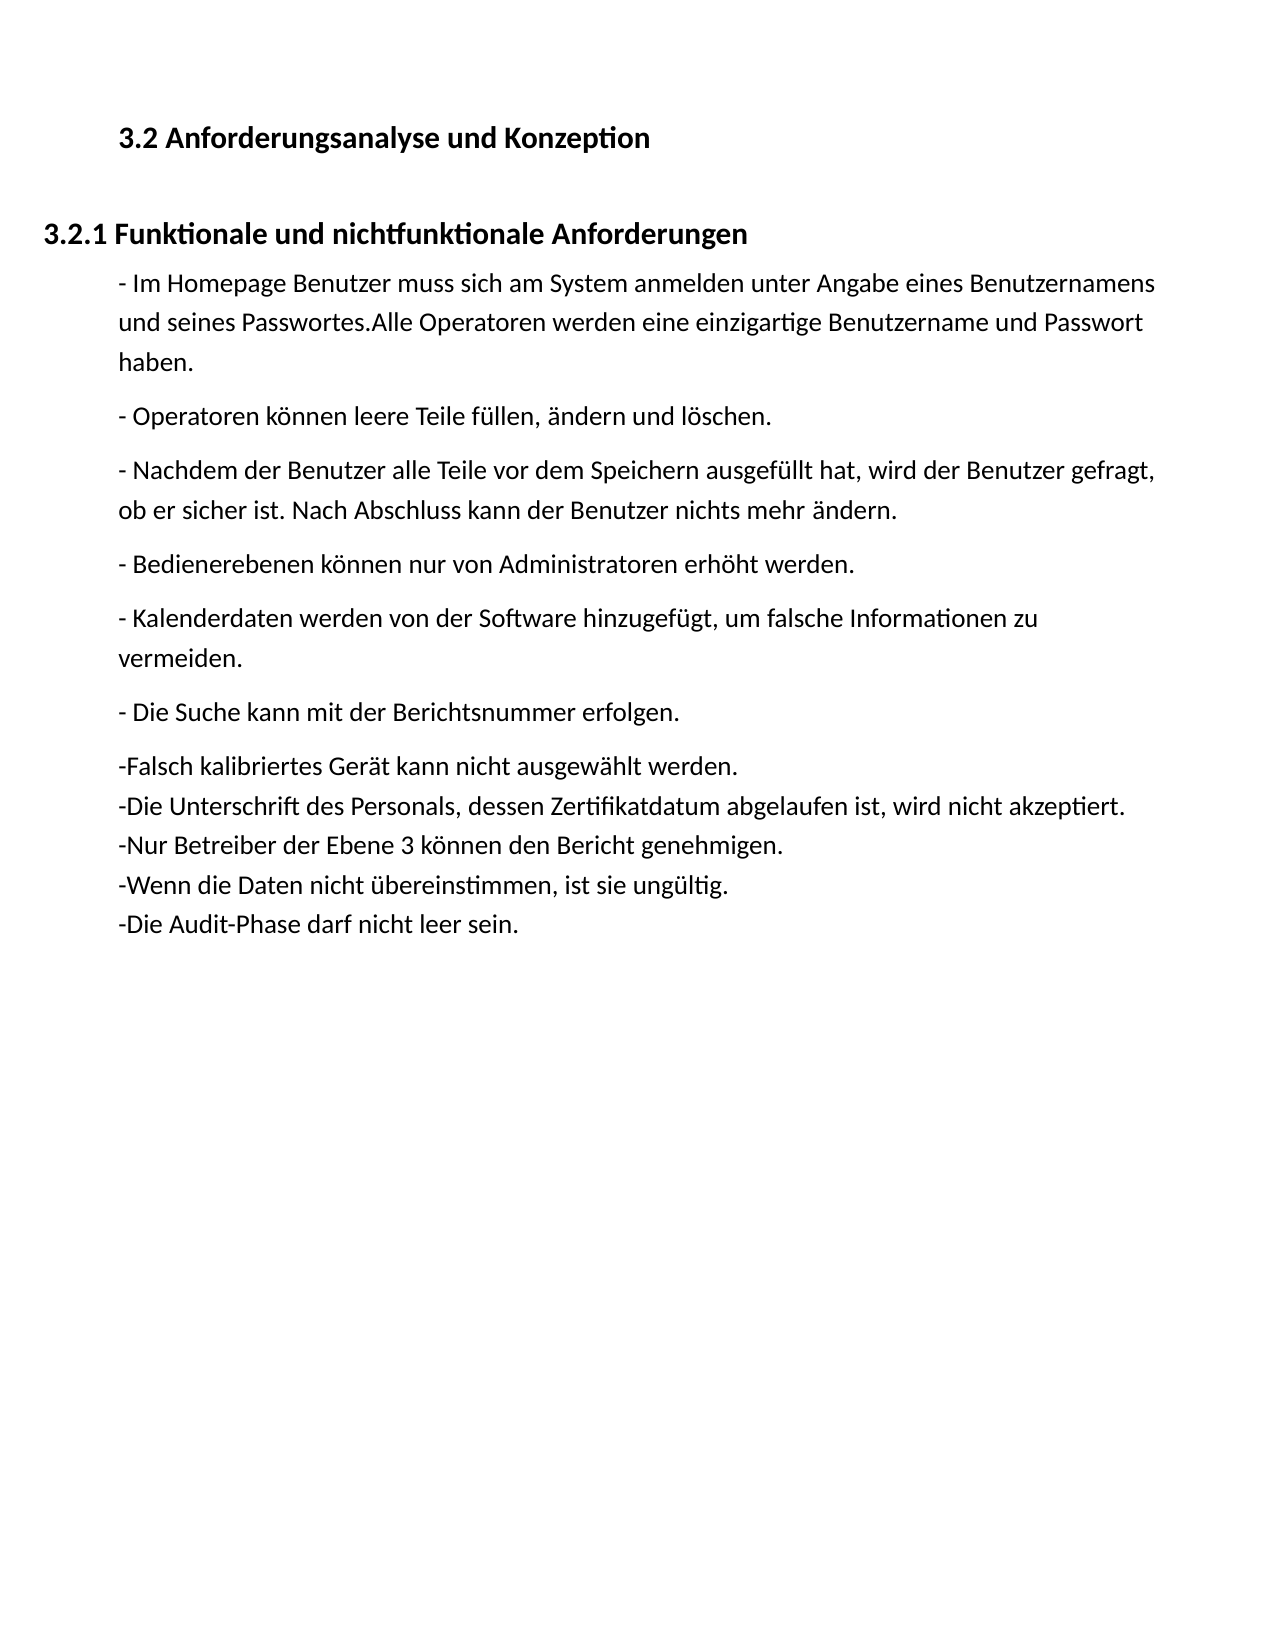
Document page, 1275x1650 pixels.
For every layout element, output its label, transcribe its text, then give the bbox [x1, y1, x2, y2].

text -Falsch kalibriertes Gerät kann nicht ausgewählt werden. -Die Unterschrift des Personals, dessen Zertifikatdatum abgelaufen ist, wird nicht akzeptiert. -Nur Betreiber der Ebene 3 können den Bericht genehmigen. -Wenn die Daten nicht übereinstimmen, ist sie ungültig. -Die Audit-Phase darf nicht leer sein. [118, 749, 1157, 941]
text - Operatoren können leere Teile füllen, ändern und löschen. [118, 399, 1157, 432]
subtitle 3.2 Anforderungsanalyse und Konzeption [118, 118, 1157, 156]
text - Bedienerebenen können nur von Administratoren erhöht werden. [118, 547, 1157, 580]
text - Nachdem der Benutzer alle Teile vor dem Speichern ausgefüllt hat, wird der Benutzer gefragt, ob er sicher ist. Nach Abschluss kann der Benutzer nichts mehr ändern. [118, 453, 1157, 526]
subtitle 3.2.1 Funktionale und nichtfunktionale Anforderungen [43, 214, 1157, 252]
text - Kalenderdaten werden von der Software hinzugefügt, um falsche Informationen zu vermeiden. [118, 601, 1157, 674]
text - Im Homepage Benutzer muss sich am System anmelden unter Angabe eines Benutzernamens und seines Passwortes.Alle Operatoren werden eine einzigartige Benutzername und Passwort haben. [118, 266, 1157, 378]
text - Die Suche kann mit der Berichtsnummer erfolgen. [118, 695, 1157, 728]
